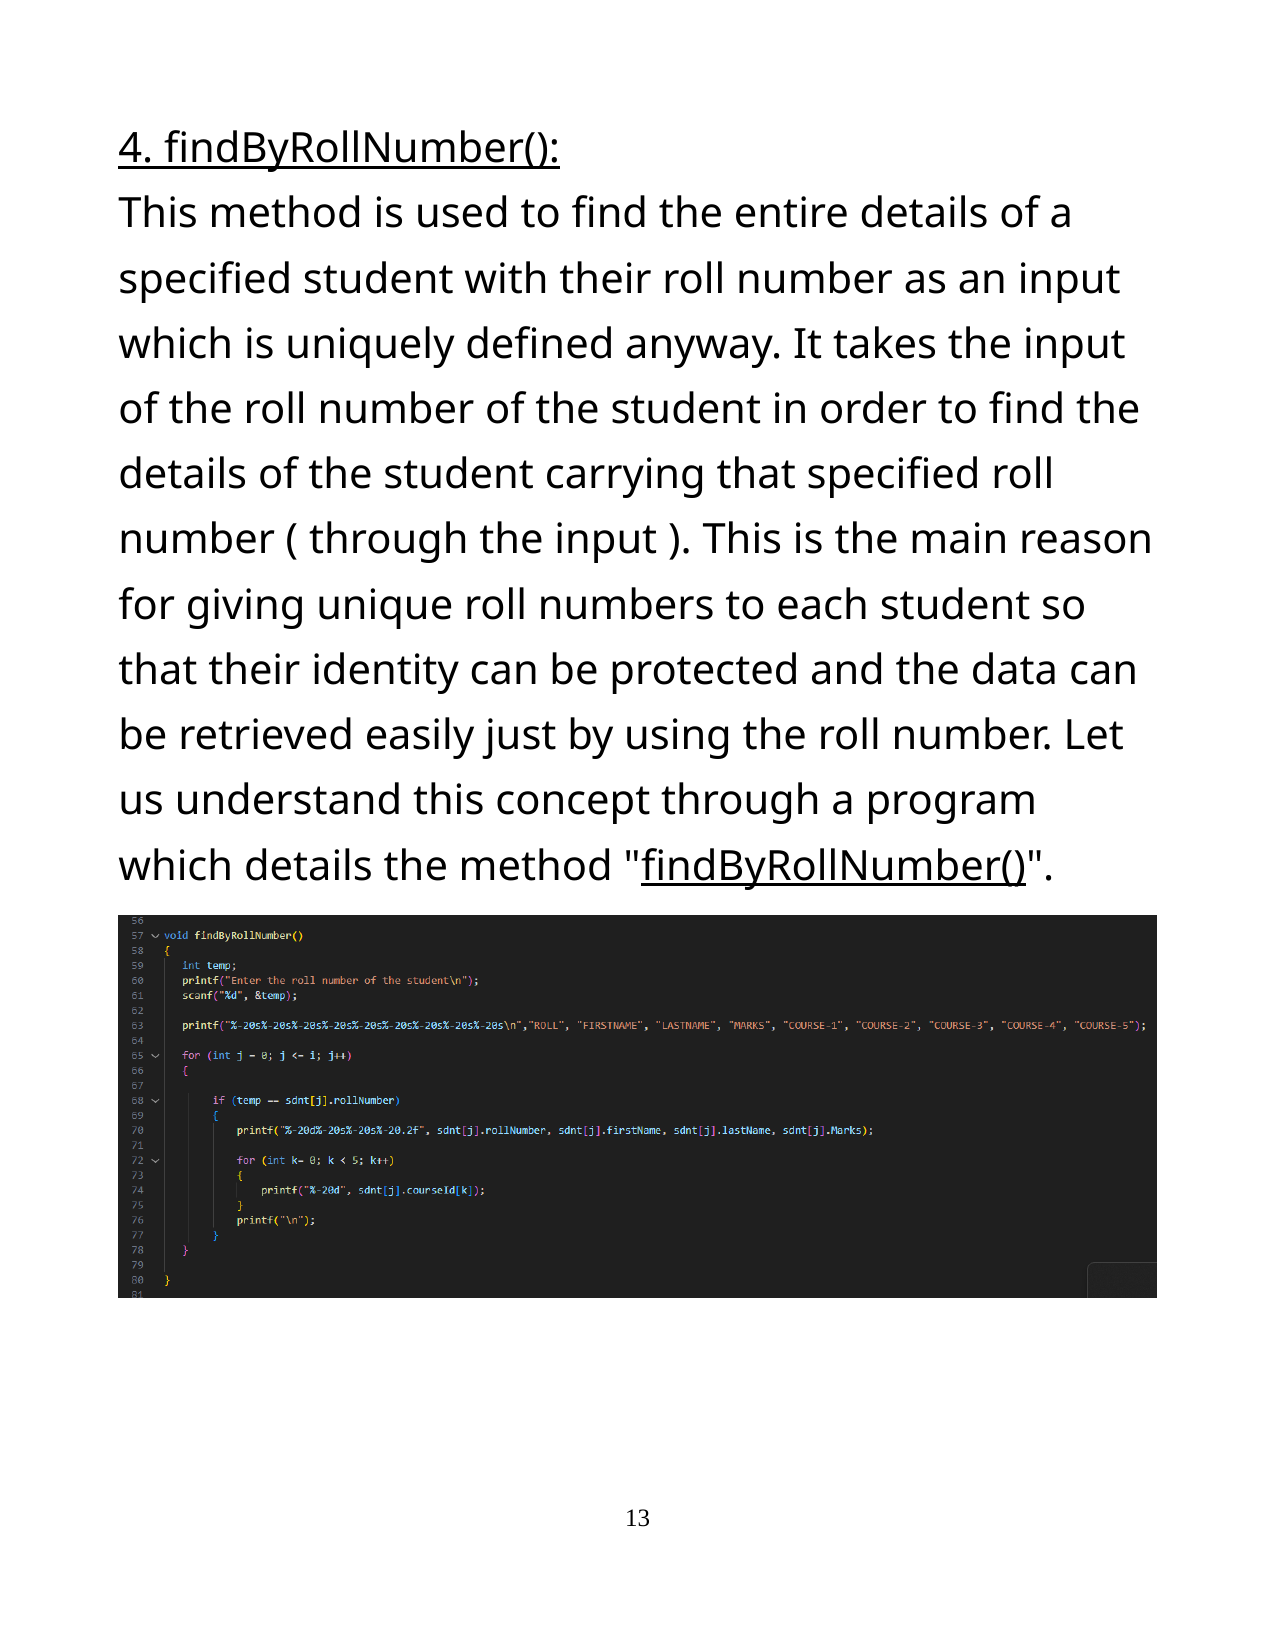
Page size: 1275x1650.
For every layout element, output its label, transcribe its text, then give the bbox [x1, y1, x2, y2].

picture [118, 915, 1157, 1298]
text This method is used to find the entire details of a specified student with their roll number as an input which is uniquely defined anyway. It takes the input of the roll number of the student in order to find the details of the student carrying that specified roll number ( through the input ). This is the main reason for giving unique roll numbers to each student so that their identity can be protected and the data can be retrieved easily just by using the roll number. Let us understand this concept through a program which details the method "findByRollNumber()". [118, 183, 1157, 892]
subtitle 4. findByRollNumber(): [118, 118, 1157, 175]
